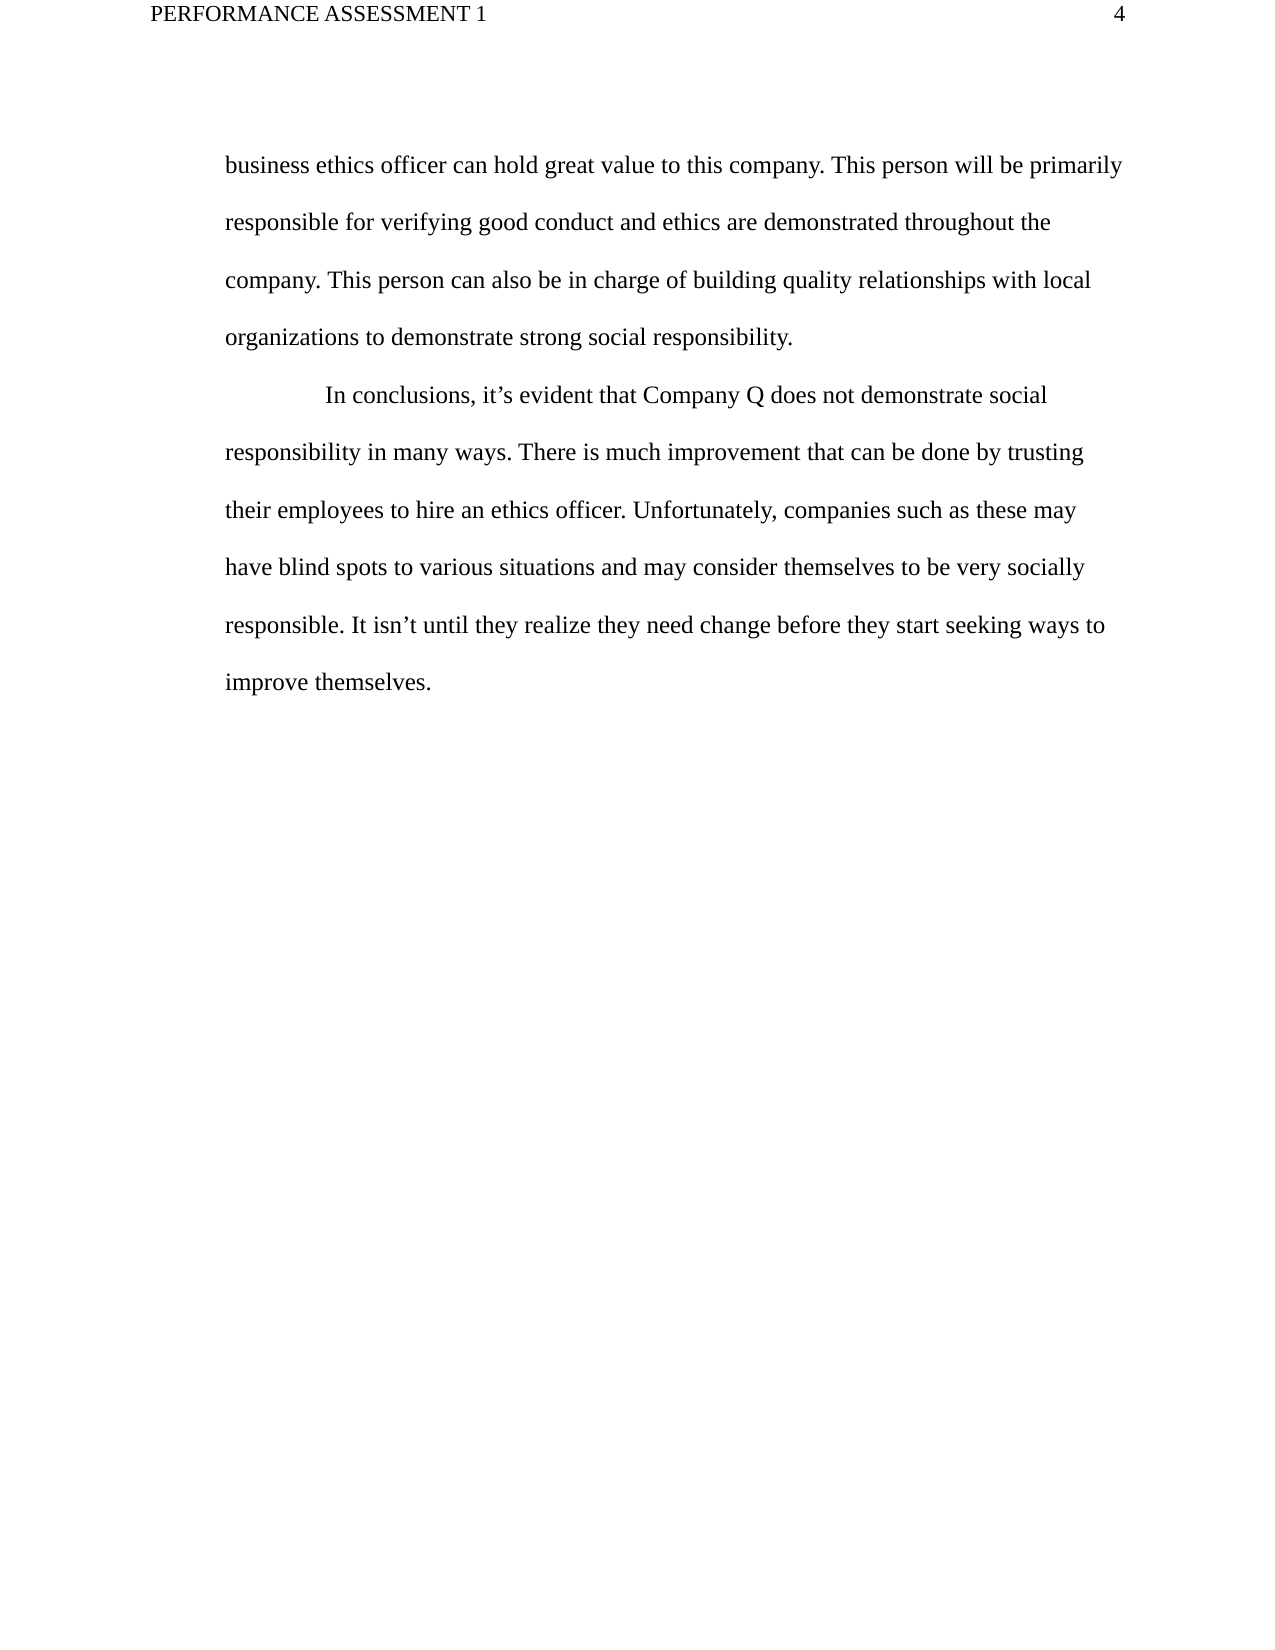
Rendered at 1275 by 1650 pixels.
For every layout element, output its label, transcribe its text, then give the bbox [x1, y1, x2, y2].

text business ethics officer can hold great value to this company. This person will be primarily responsible for verifying good conduct and ethics are demonstrated throughout the company. This person can also be in charge of building quality relationships with local organizations to demonstrate strong social responsibility. [225, 150, 1125, 351]
text In conclusions, it’s evident that Company Q does not demonstrate social responsibility in many ways. There is much improvement that can be done by trusting their employees to hire an ethics officer. Unfortunately, companies such as these may have blind spots to various situations and may consider themselves to be very socially responsible. It isn’t until they realize they need change before they start seeking ways to improve themselves. [225, 380, 1125, 696]
